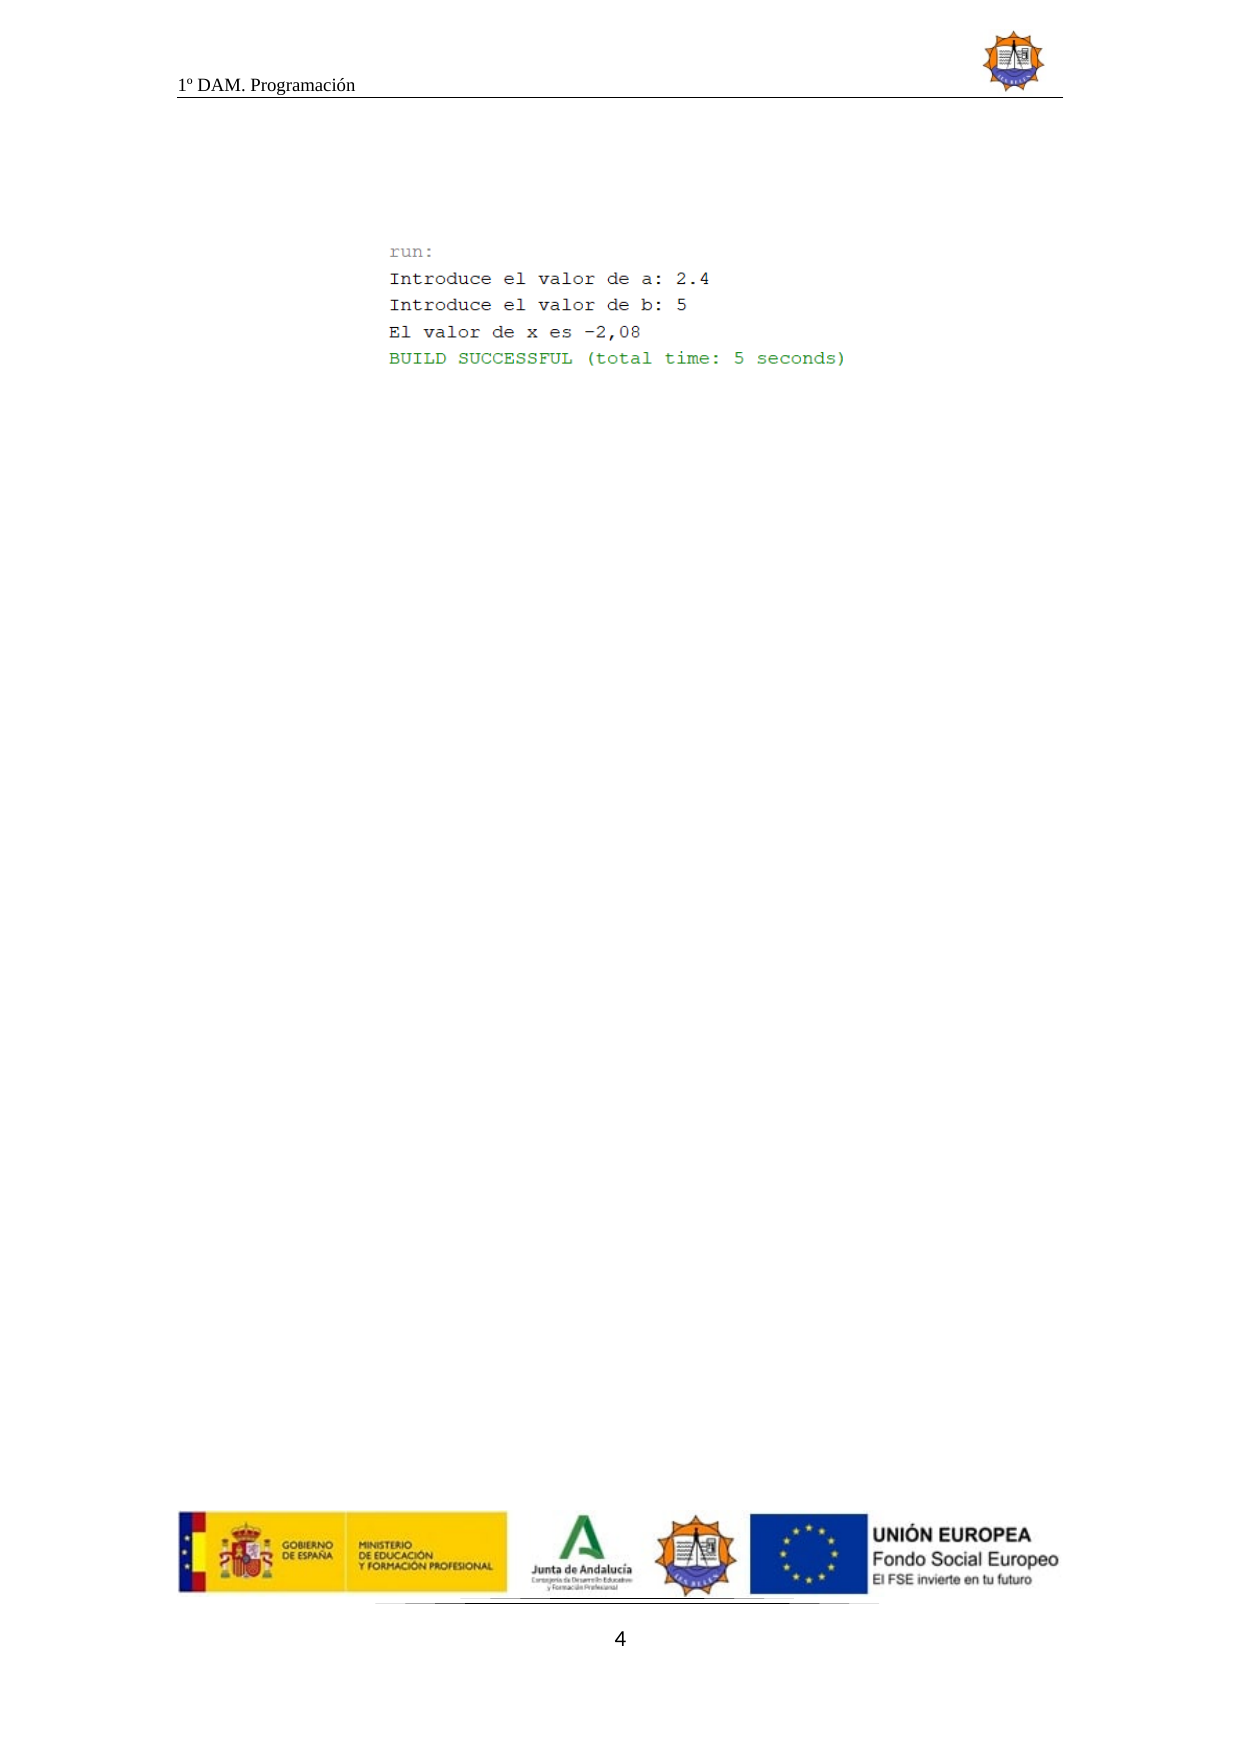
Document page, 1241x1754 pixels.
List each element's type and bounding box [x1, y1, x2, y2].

picture [980, 29, 1047, 96]
picture [369, 237, 871, 395]
picture [177, 1510, 1063, 1597]
